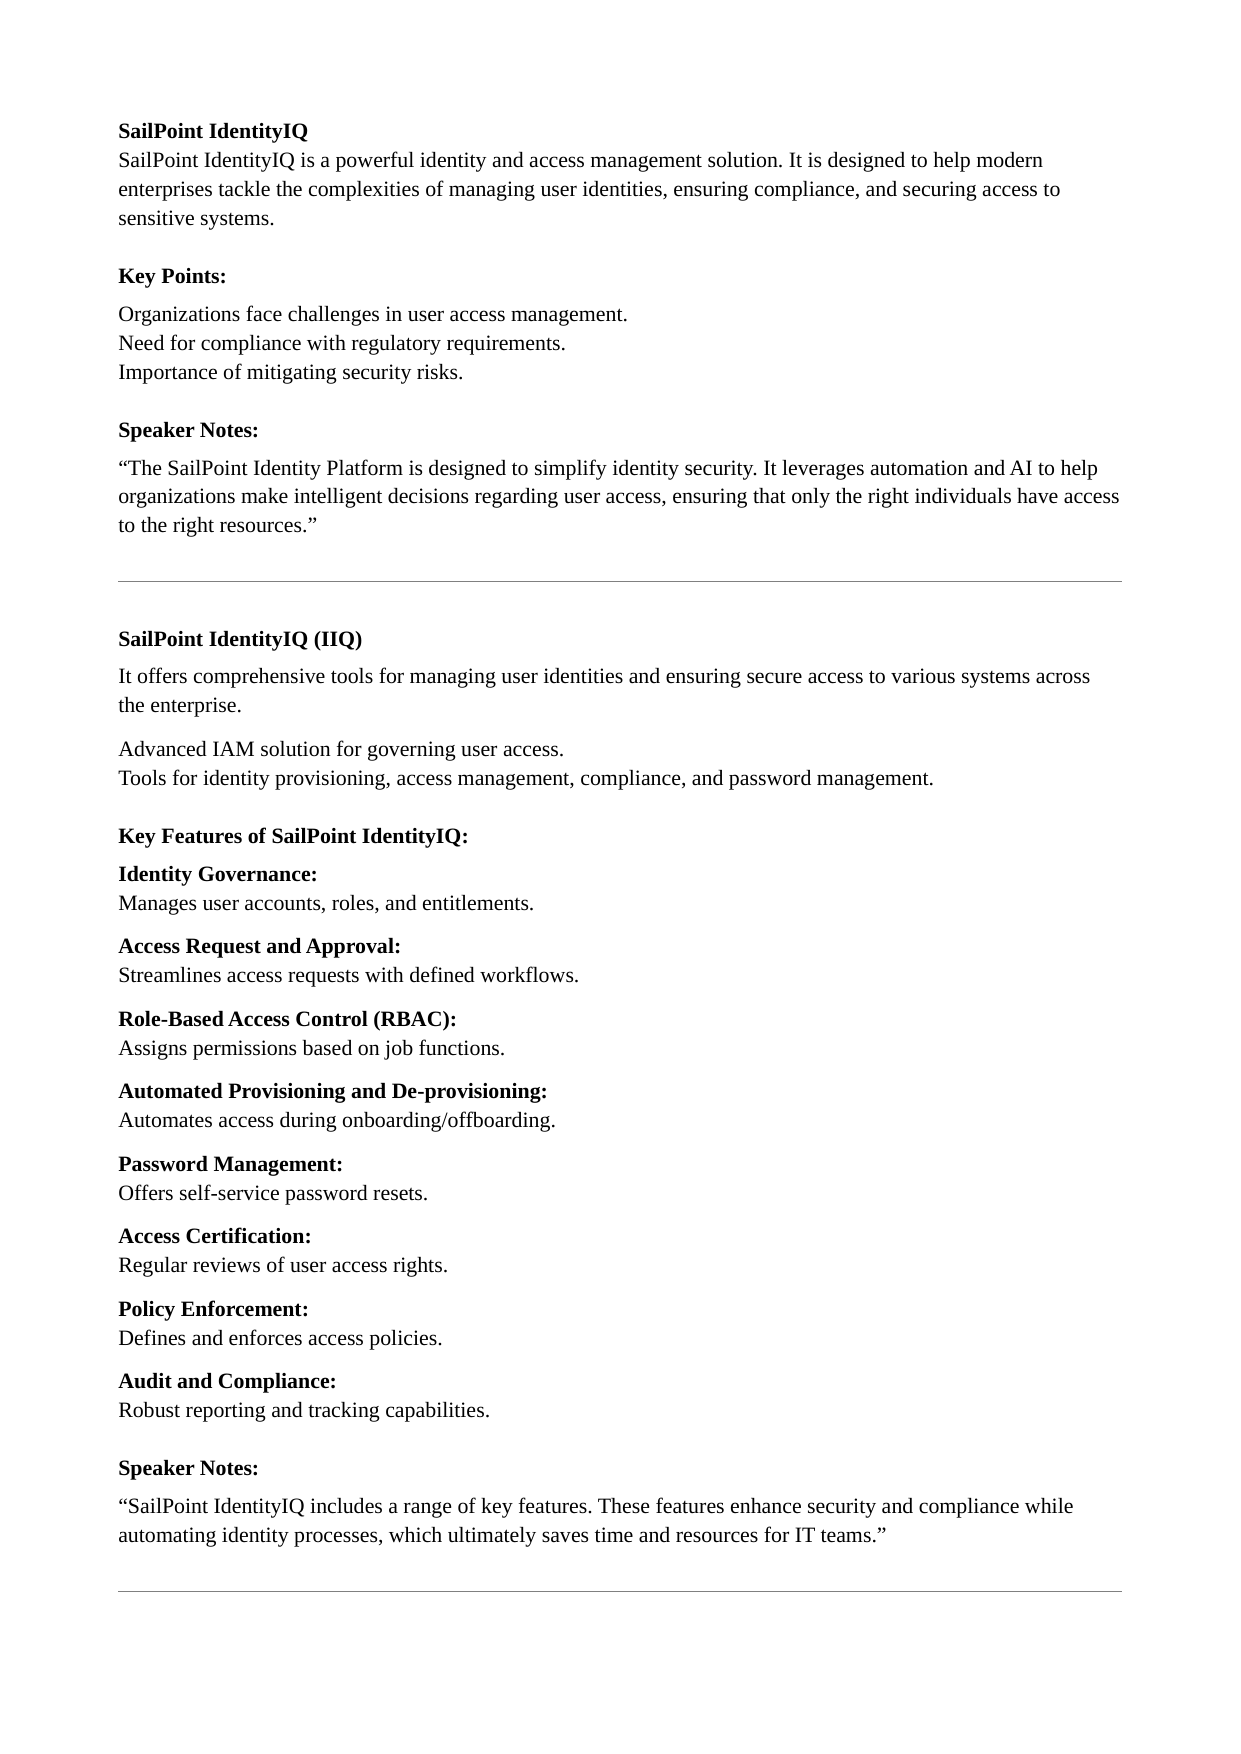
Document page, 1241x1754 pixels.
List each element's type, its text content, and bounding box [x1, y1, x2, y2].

text “SailPoint IdentityIQ includes a range of key features. These features enhance security and compliance while automating identity processes, which ultimately saves time and resources for IT teams.” [118, 1493, 1122, 1547]
text Audit and Compliance: Robust reporting and tracking capabilities. [118, 1368, 1122, 1422]
text Advanced IAM solution for governing user access. [118, 736, 1122, 761]
subtitle Key Points: [118, 263, 1122, 288]
text It offers comprehensive tools for managing user identities and ensuring secure access to various systems across the enterprise. [118, 663, 1122, 718]
text SailPoint IdentityIQ SailPoint IdentityIQ is a powerful identity and access management solution. It is designed to help modern enterprises tackle the complexities of managing user identities, ensuring compliance, and securing access to sensitive systems. [118, 118, 1122, 230]
text Access Request and Approval: Streamlines access requests with defined workflows. [118, 933, 1122, 987]
text Policy Enforcement: Defines and enforces access policies. [118, 1296, 1122, 1350]
text Role-Based Access Control (RBAC): Assigns permissions based on job functions. [118, 1006, 1122, 1060]
text Organizations face challenges in user access management. [118, 301, 1122, 326]
subtitle SailPoint IdentityIQ (IIQ) [118, 626, 1122, 651]
text “The SailPoint Identity Platform is designed to simplify identity security. It leverages automation and AI to help organizations make intelligent decisions regarding user access, ensuring that only the right individuals have access to the right resources.” [118, 454, 1122, 538]
text Importance of mitigating security risks. [118, 359, 1122, 384]
subtitle Speaker Notes: [118, 1455, 1122, 1481]
text Password Management: Offers self-service password resets. [118, 1151, 1122, 1205]
text Need for compliance with regulatory requirements. [118, 330, 1122, 355]
text Identity Governance: Manages user accounts, roles, and entitlements. [118, 861, 1122, 915]
text Automated Provisioning and De-provisioning: Automates access during onboarding/offboarding. [118, 1078, 1122, 1132]
subtitle Speaker Notes: [118, 417, 1122, 442]
subtitle Key Features of SailPoint IdentityIQ: [118, 823, 1122, 848]
text Access Certification: Regular reviews of user access rights. [118, 1223, 1122, 1277]
text Tools for identity provisioning, access management, compliance, and password management. [118, 765, 1122, 790]
